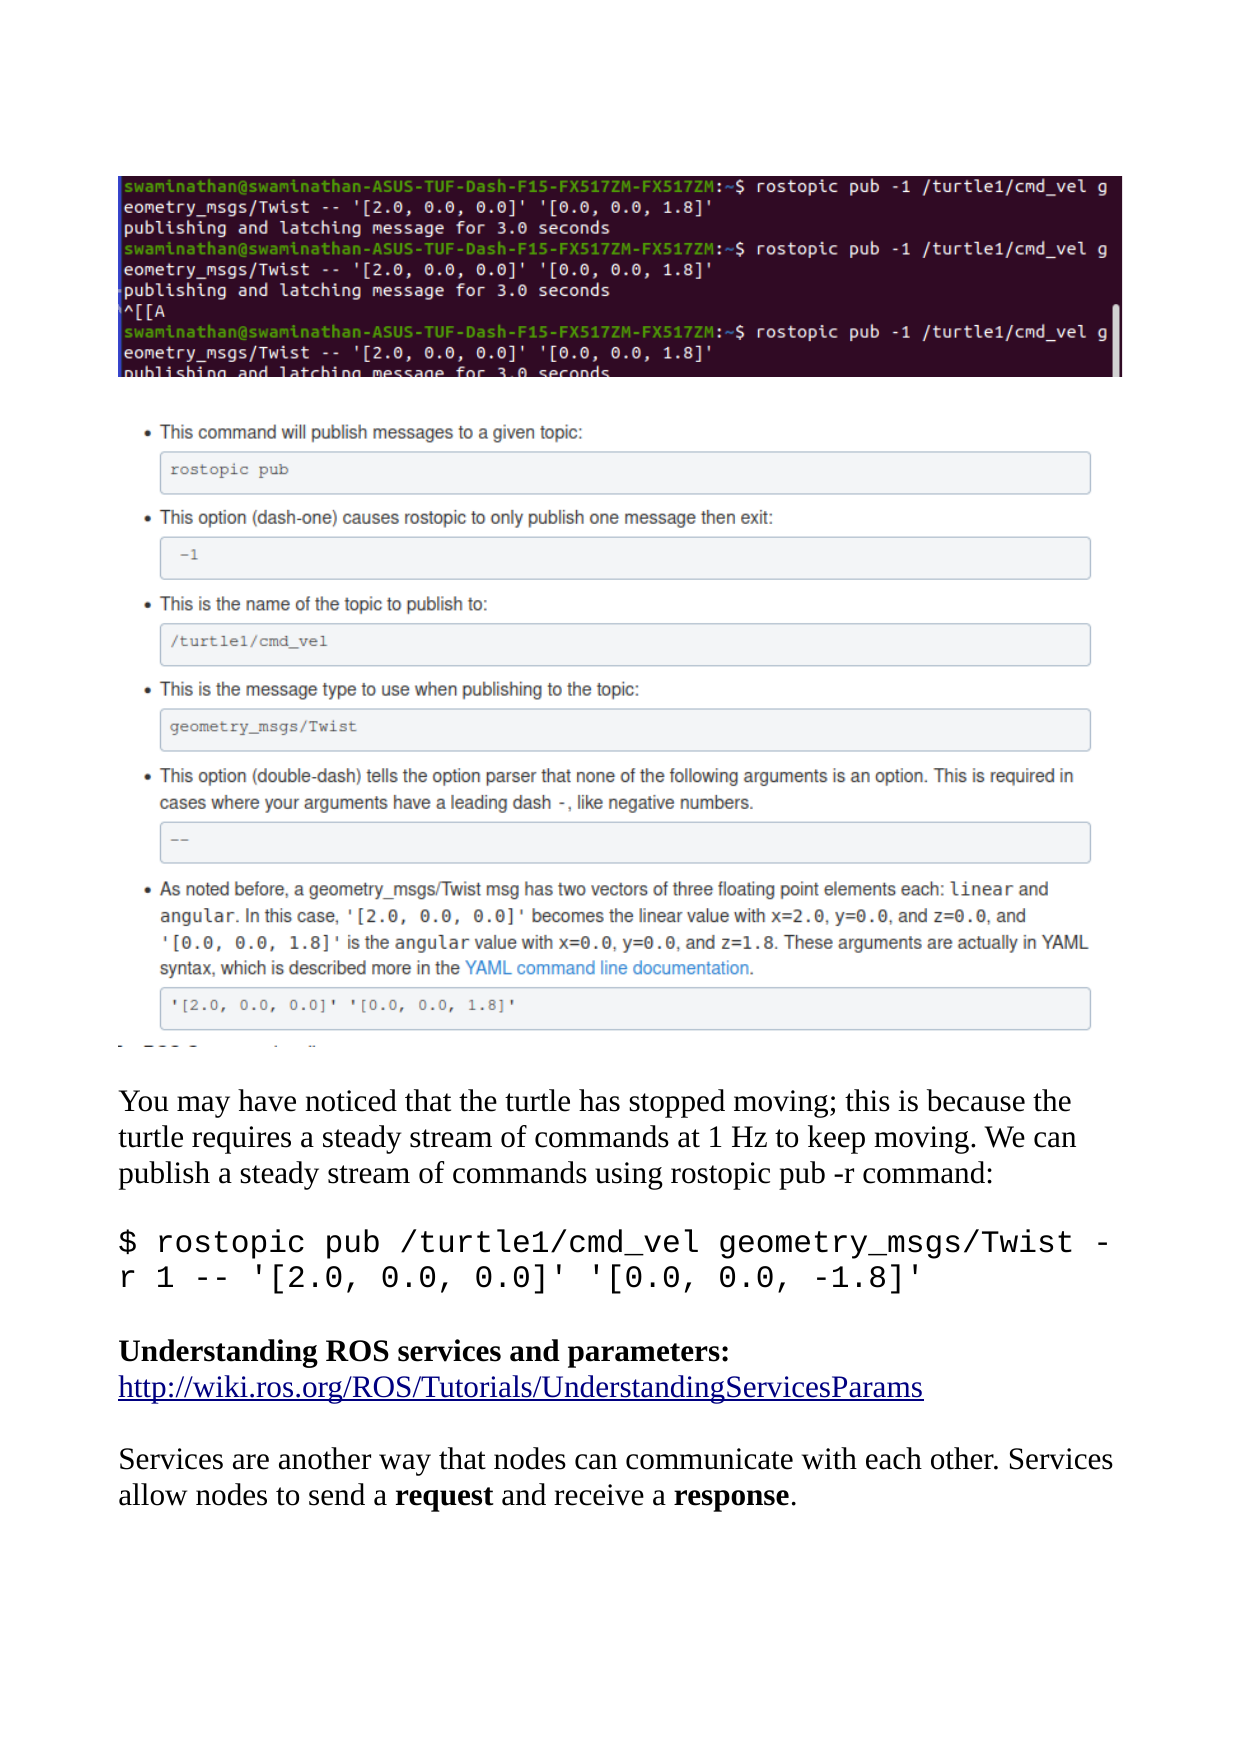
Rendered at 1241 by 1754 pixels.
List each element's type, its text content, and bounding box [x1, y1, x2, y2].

text Understanding ROS services and parameters: [118, 1332, 1122, 1368]
text $ rostopic pub /turtle1/cmd_vel geometry_msgs/Twist -r 1 -- '[2.0, 0.0, 0.0]' '[0.0, 0.0, -1.8]' [118, 1226, 1122, 1297]
text You may have noticed that the turtle has stopped moving; this is because the turtle requires a steady stream of commands at 1 Hz to keep moving. We can publish a steady stream of commands using rostopic pub -r command: [118, 1082, 1122, 1190]
text http://wiki.ros.org/ROS/Tutorials/UnderstandingServicesParams [118, 1368, 1122, 1404]
picture [118, 176, 1123, 377]
picture [118, 412, 1123, 1047]
text Services are another way that nodes can communicate with each other. Services allow nodes to send a request and receive a response. [118, 1440, 1122, 1512]
